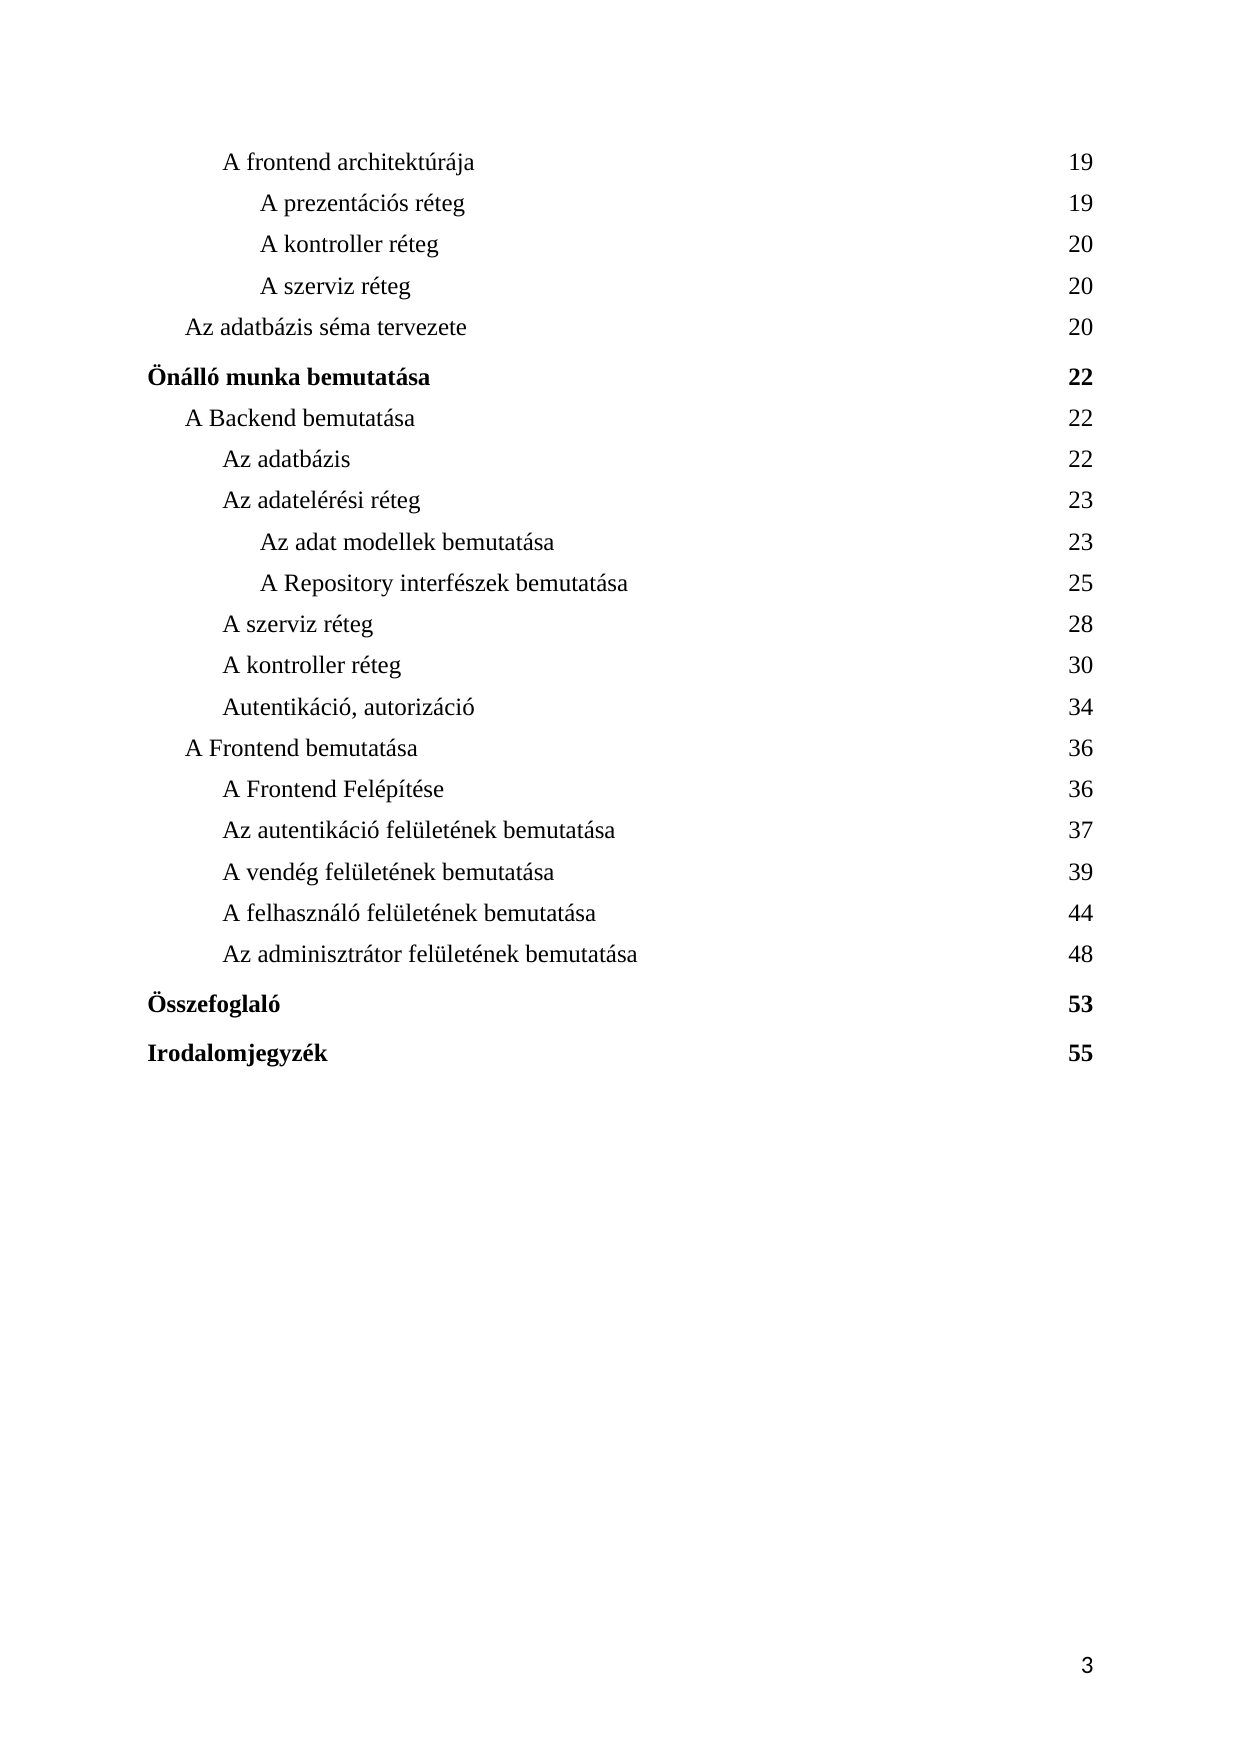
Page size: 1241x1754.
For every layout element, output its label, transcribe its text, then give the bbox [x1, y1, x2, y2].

text Az adatelérési réteg 23 [222, 485, 1093, 514]
text A szerviz réteg 28 [222, 609, 1093, 638]
text A vendég felületének bemutatása 39 [222, 857, 1093, 885]
text A kontroller réteg 30 [222, 650, 1093, 679]
text A Backend bemutatása 22 [184, 403, 1093, 432]
text Az autentikáció felületének bemutatása 37 [222, 815, 1093, 844]
text A prezentációs réteg 19 [259, 188, 1093, 217]
text Önálló munka bemutatása 22 [147, 362, 1093, 390]
text Az adat modellek bemutatása 23 [259, 527, 1093, 555]
text A szerviz réteg 20 [259, 271, 1093, 299]
text A Frontend bemutatása 36 [184, 733, 1093, 762]
text Az adatbázis 22 [222, 444, 1093, 473]
text Autentikáció, autorizáció 34 [222, 692, 1093, 720]
text A Repository interfészek bemutatása 25 [259, 568, 1093, 597]
text Irodalomjegyzék 55 [147, 1038, 1093, 1067]
text Az adminisztrátor felületének bemutatása 48 [222, 939, 1093, 968]
text Az adatbázis séma tervezete 20 [184, 312, 1093, 341]
text A frontend architektúrája 19 [222, 147, 1093, 176]
text A felhasználó felületének bemutatása 44 [222, 898, 1093, 927]
text A kontroller réteg 20 [259, 229, 1093, 258]
text Összefoglaló 53 [147, 989, 1093, 1017]
text A Frontend Felépítése 36 [222, 774, 1093, 803]
